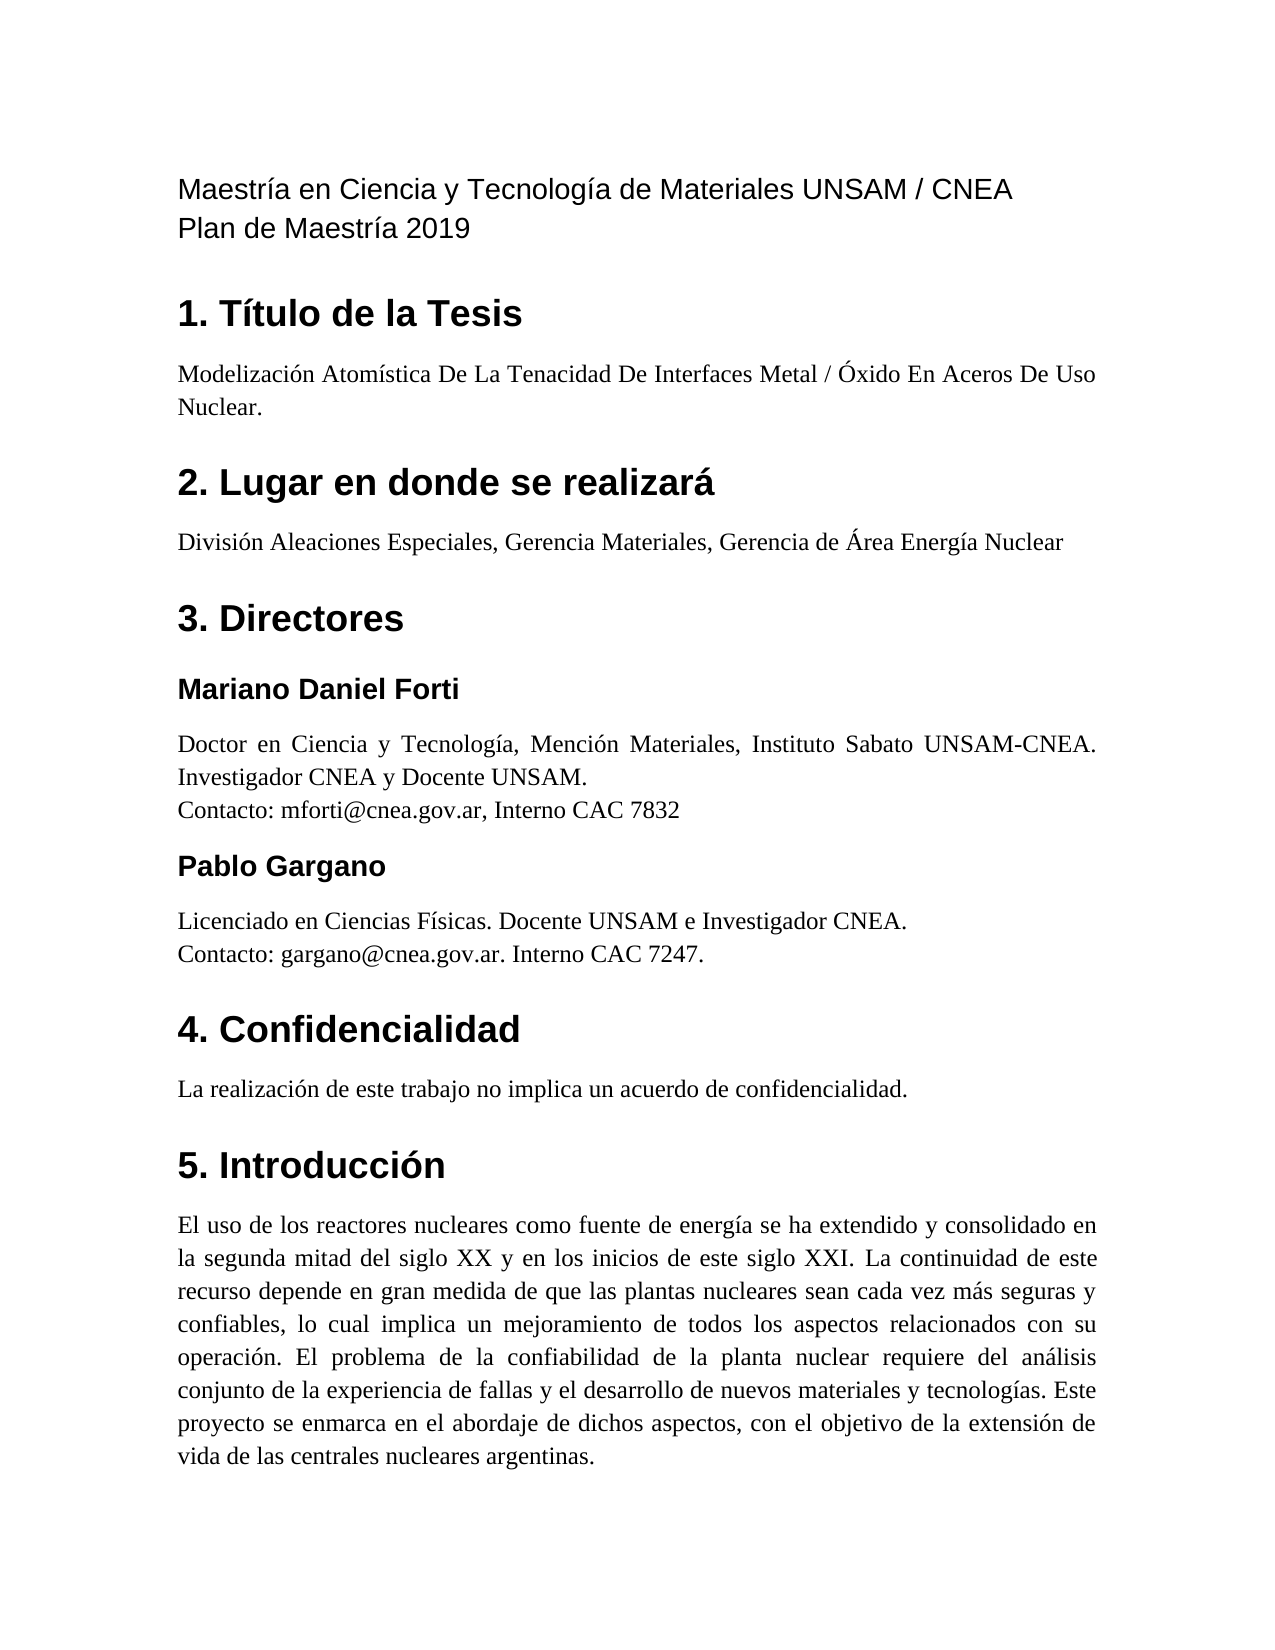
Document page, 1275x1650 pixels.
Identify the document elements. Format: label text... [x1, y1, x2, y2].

subtitle Título de la Tesis [177, 291, 1098, 334]
text Doctor en Ciencia y Tecnología, Mención Materiales, Instituto Sabato UNSAM-CNEA. Investigador CNEA y Docente UNSAM. [177, 729, 1098, 791]
subtitle Introducción [177, 1143, 1098, 1186]
subtitle Lugar en donde se realizará [177, 460, 1098, 503]
subtitle Maestría en Ciencia y Tecnología de Materiales UNSAM / CNEA [177, 172, 1098, 206]
subtitle Mariano Daniel Forti [177, 672, 1098, 706]
subtitle Directores [177, 596, 1098, 639]
text Contacto: gargano@cnea.gov.ar. Interno CAC 7247. [177, 939, 1098, 967]
subtitle Plan de Maestría 2019 [177, 211, 1098, 244]
text Licenciado en Ciencias Físicas. Docente UNSAM e Investigador CNEA. [177, 906, 1098, 934]
text Modelización Atomística De La Tenacidad De Interfaces Metal / Óxido En Aceros De Uso Nuclear. [177, 359, 1098, 420]
text Contacto: mforti@cnea.gov.ar, Interno CAC 7832 [177, 795, 1098, 824]
subtitle Confidencialidad [177, 1007, 1098, 1050]
text División Aleaciones Especiales, Gerencia Materiales, Gerencia de Área Energía Nuclear [177, 527, 1098, 556]
text La realización de este trabajo no implica un acuerdo de confidencialidad. [177, 1074, 1098, 1103]
text El uso de los reactores nucleares como fuente de energía se ha extendido y consolidado en la segunda mitad del siglo XX y en los inicios de este siglo XXI. La continuidad de este recurso depende en gran medida de que las plantas nucleares sean cada vez más seguras y confiables, lo cual implica un mejoramiento de todos los aspectos relacionados con su operación. El problema de la confiabilidad de la planta nuclear requiere del análisis conjunto de la experiencia de fallas y el desarrollo de nuevos materiales y tecnologías. Este proyecto se enmarca en el abordaje de dichos aspectos, con el objetivo de la extensión de vida de las centrales nucleares argentinas. [177, 1210, 1098, 1470]
subtitle Pablo Gargano [177, 848, 1098, 882]
